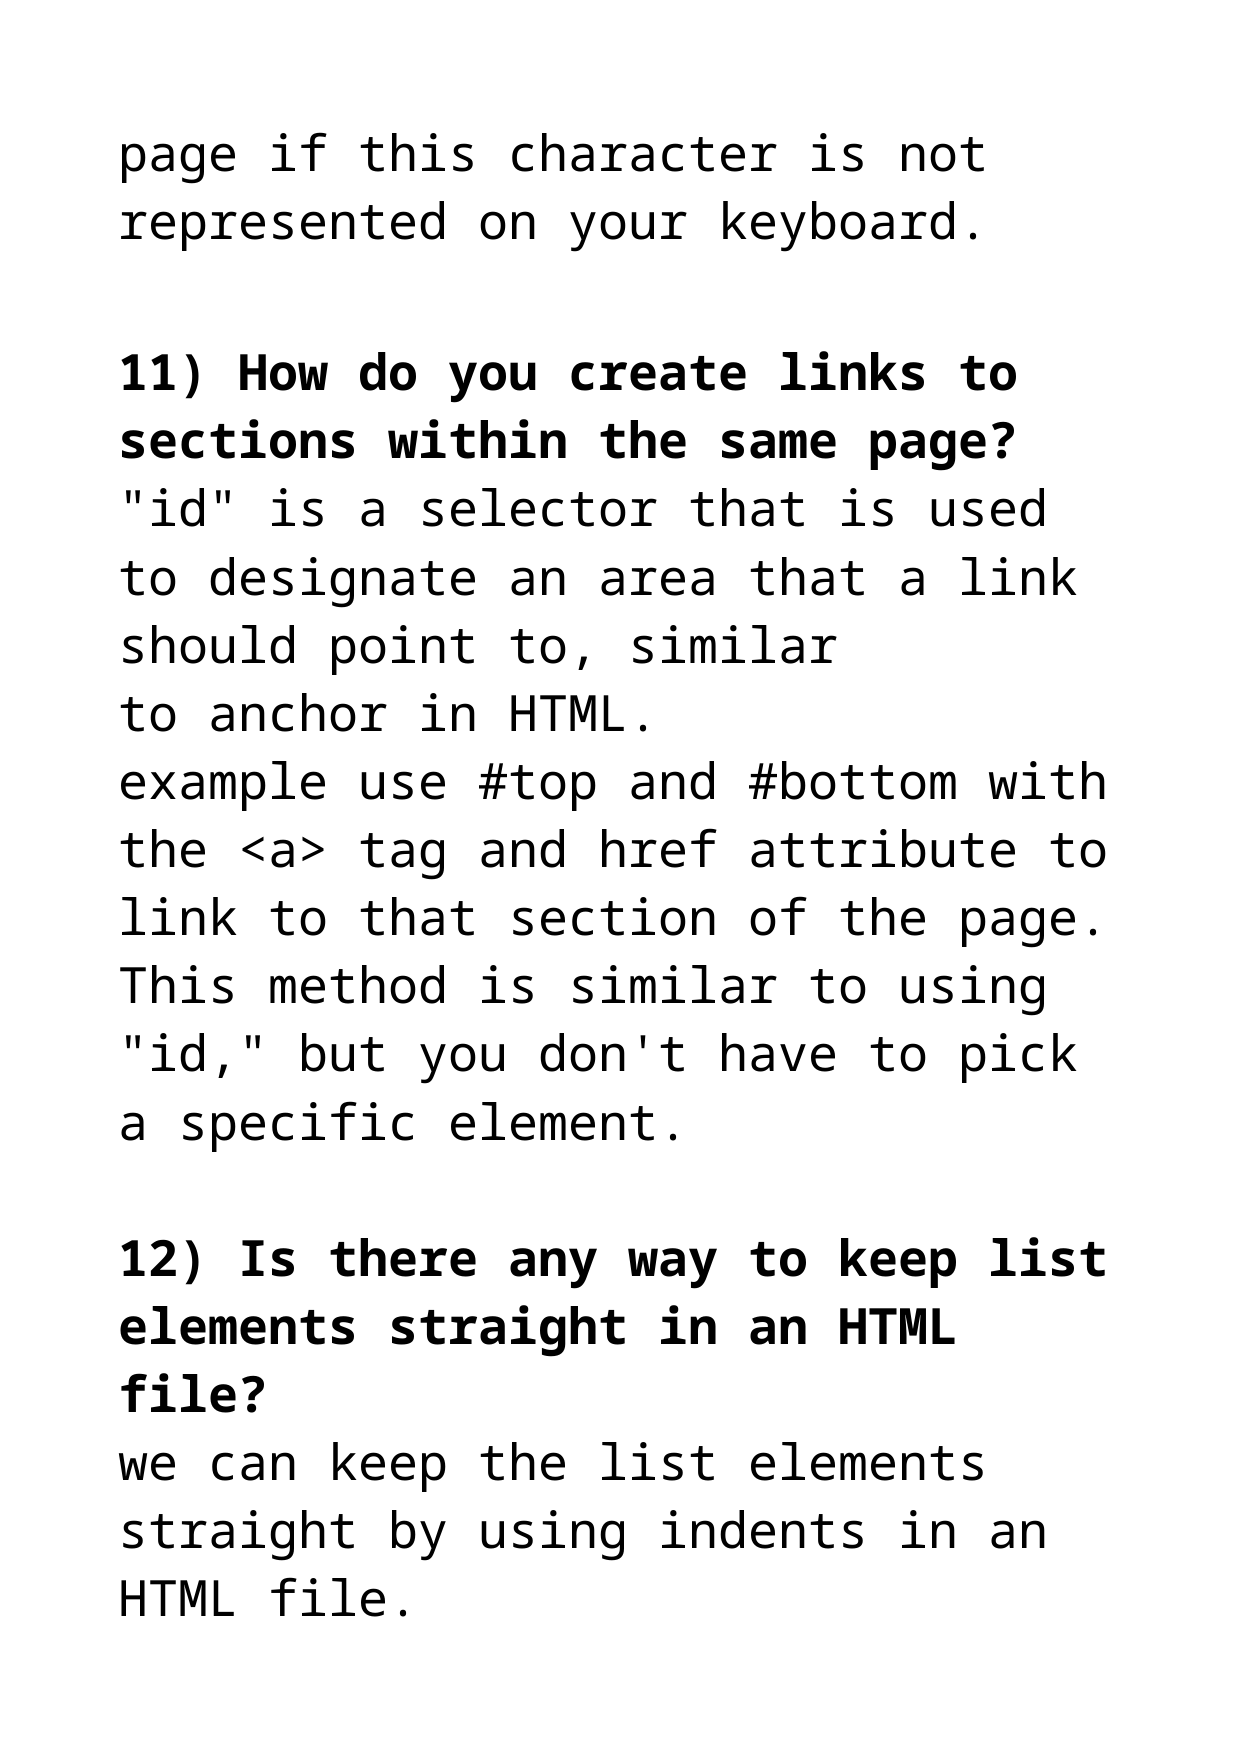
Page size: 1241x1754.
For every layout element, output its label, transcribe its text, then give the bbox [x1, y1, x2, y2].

text 12) Is there any way to keep list elements straight in an HTML file? [118, 1223, 1122, 1427]
text "id" is a selector that is used to designate an area that a link should point to, similar to anchor in HTML. [118, 473, 1122, 746]
text example use #top and #bottom with the <a> tag and href attribute to link to that section of the page. This method is similar to using "id," but you don't have to pick a specific element. [118, 746, 1122, 1154]
text page if this character is not represented on your keyboard. [118, 118, 1122, 254]
text we can keep the list elements straight by using indents in an HTML file. [118, 1427, 1122, 1631]
text 11) How do you create links to sections within the same page? [118, 337, 1122, 473]
